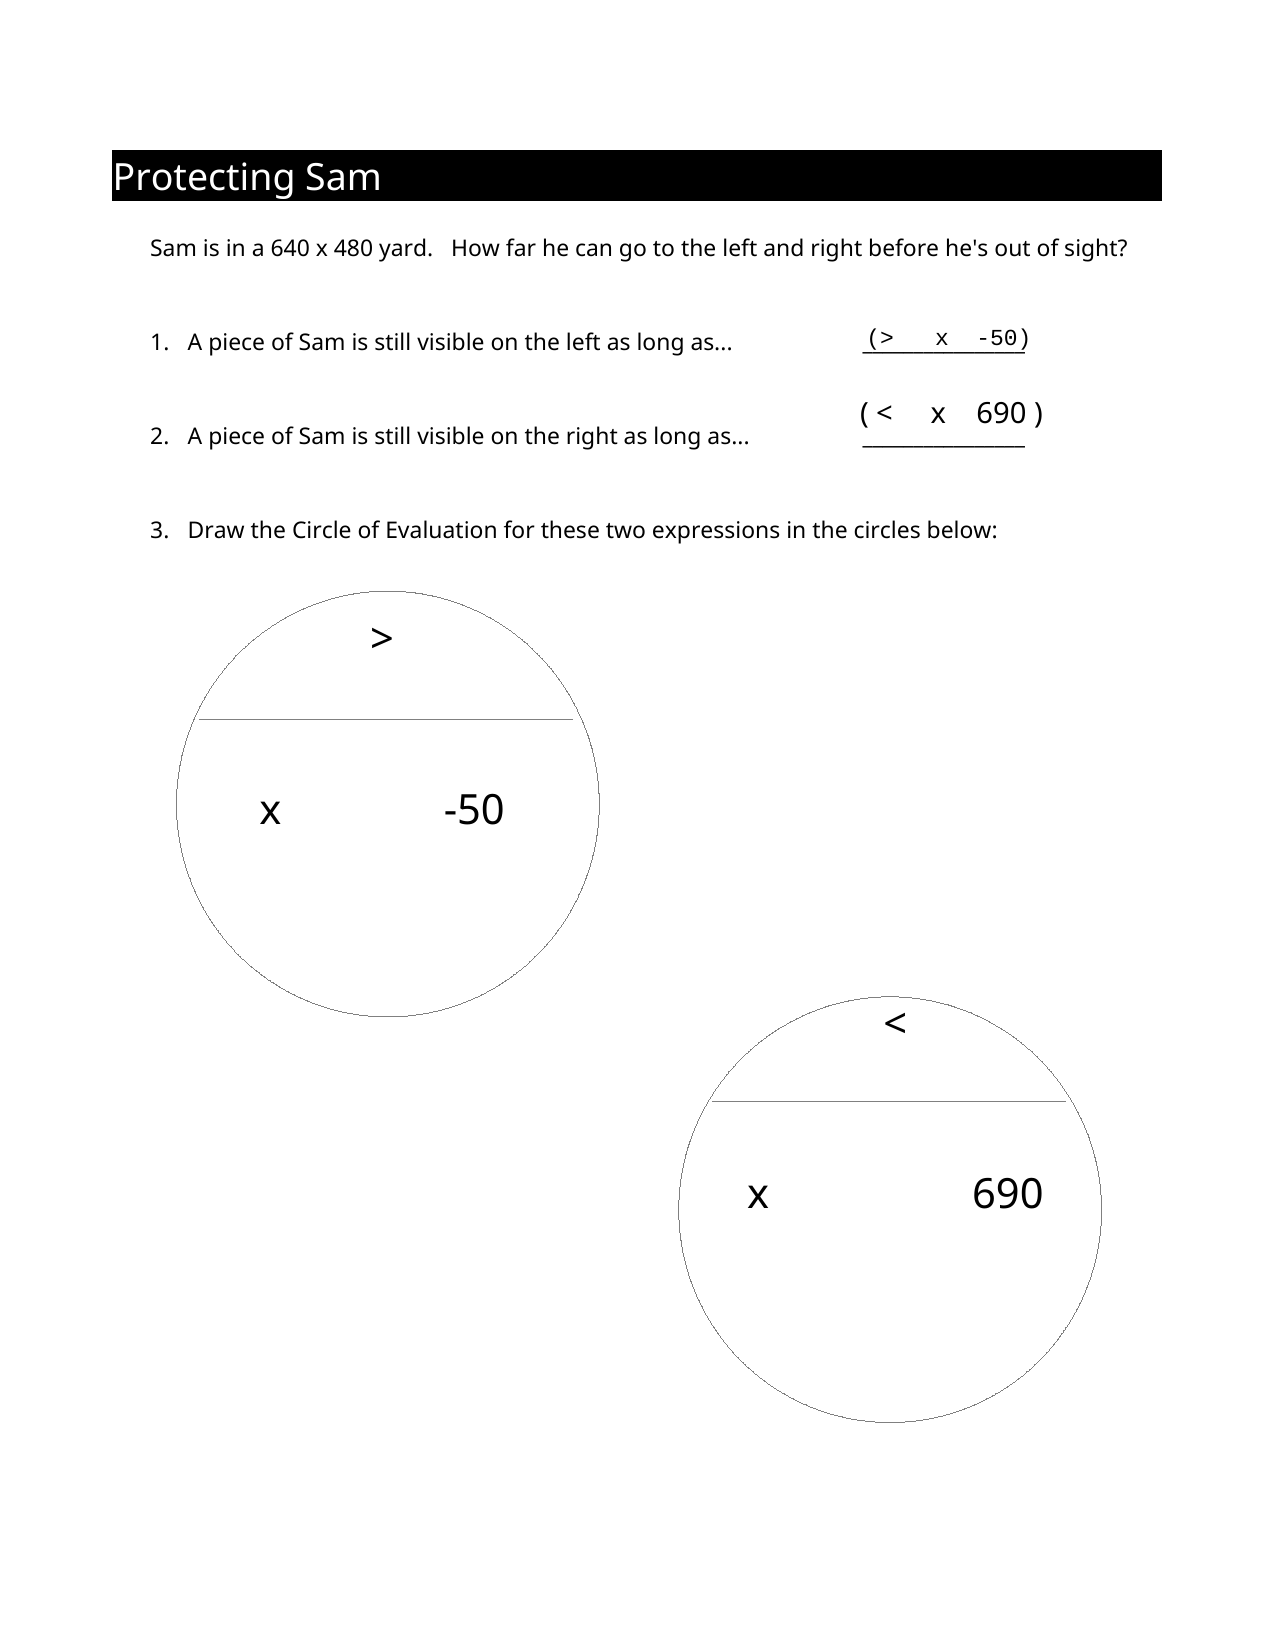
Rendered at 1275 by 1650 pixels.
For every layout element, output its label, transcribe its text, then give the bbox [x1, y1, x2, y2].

subtitle Protecting Sam [112, 150, 1162, 201]
list Sam is in a 640 x 480 yard. How far he can go to the left and right before he's out of sight? [112, 232, 1162, 263]
list Draw the Circle of Evaluation for these two expressions in the circles below: [150, 513, 1162, 545]
list A piece of Sam is still visible on the right as long as... ________________ [150, 420, 1162, 451]
list A piece of Sam is still visible on the left as long as... ________________ [150, 326, 1162, 357]
